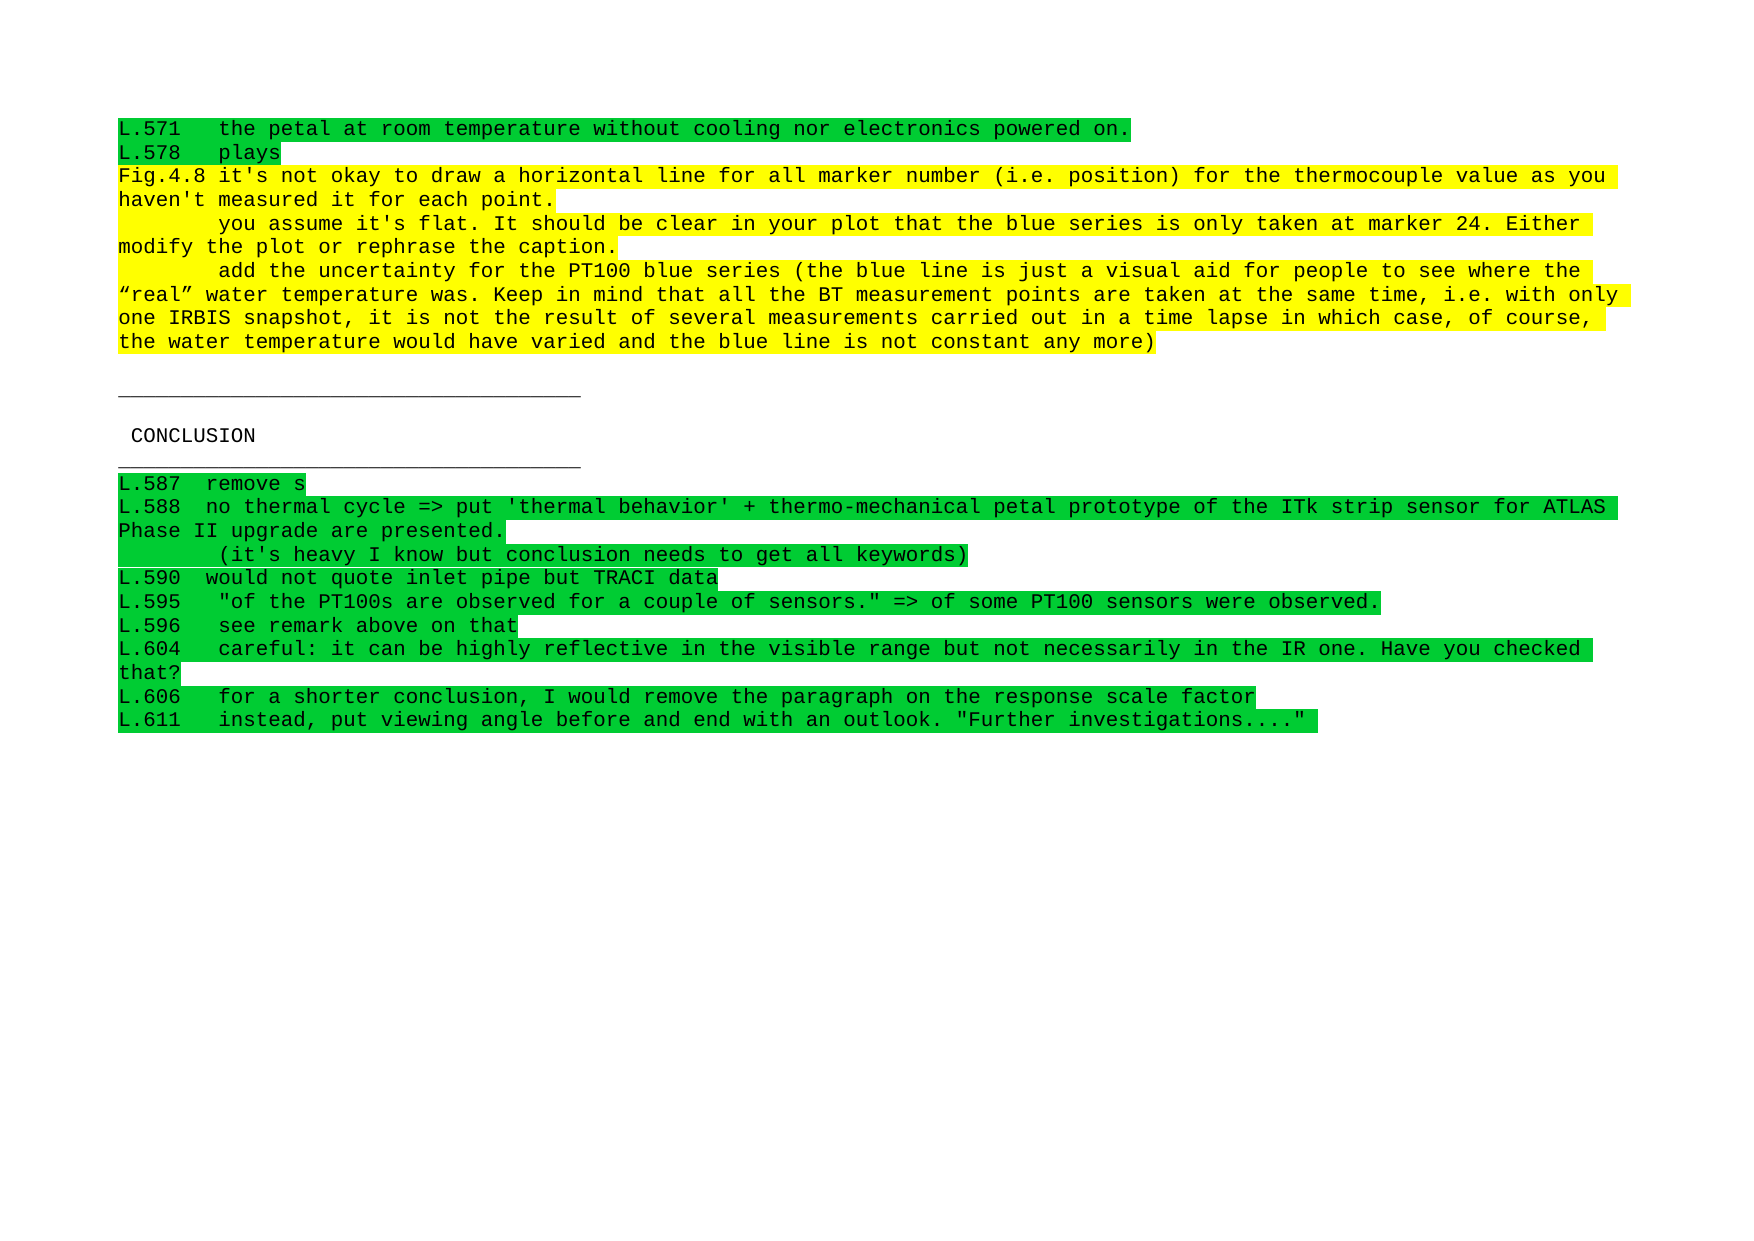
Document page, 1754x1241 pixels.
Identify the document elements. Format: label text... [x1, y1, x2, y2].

text you assume it's flat. It should be clear in your plot that the blue series is only taken at marker 24. Either modify the plot or rephrase the caption. [118, 213, 1635, 260]
text L.611 instead, put viewing angle before and end with an outlook. "Further investigations...." [118, 709, 1635, 733]
text L.587 remove s [118, 473, 1635, 496]
text CONCLUSION [118, 426, 1635, 449]
text _____________________________________ [118, 378, 1635, 402]
text L.571 the petal at room temperature without cooling nor electronics powered on. [118, 118, 1635, 142]
text Fig.4.8 it's not okay to draw a horizontal line for all marker number (i.e. position) for the thermocouple value as you haven't measured it for each point. [118, 165, 1635, 213]
text L.606 for a shorter conclusion, I would remove the paragraph on the response scale factor [118, 686, 1635, 709]
text _____________________________________ [118, 449, 1635, 473]
text L.578 plays [118, 142, 1635, 165]
text add the uncertainty for the PT100 blue series (the blue line is just a visual aid for people to see where the “real” water temperature was. Keep in mind that all the BT measurement points are taken at the same time, i.e. with only one IRBIS snapshot, it is not the result of several measurements carried out in a time lapse in which case, of course, the water temperature would have varied and the blue line is not constant any more) [118, 260, 1635, 354]
text L.604 careful: it can be highly reflective in the visible range but not necessarily in the IR one. Have you checked that? [118, 638, 1635, 686]
text L.590 would not quote inlet pipe but TRACI data [118, 567, 1635, 591]
text L.596 see remark above on that [118, 615, 1635, 638]
text L.595 "of the PT100s are observed for a couple of sensors." => of some PT100 sensors were observed. [118, 591, 1635, 615]
text L.588 no thermal cycle => put 'thermal behavior' + thermo-mechanical petal prototype of the ITk strip sensor for ATLAS Phase II upgrade are presented. [118, 496, 1635, 544]
text (it's heavy I know but conclusion needs to get all keywords) [118, 544, 1635, 567]
